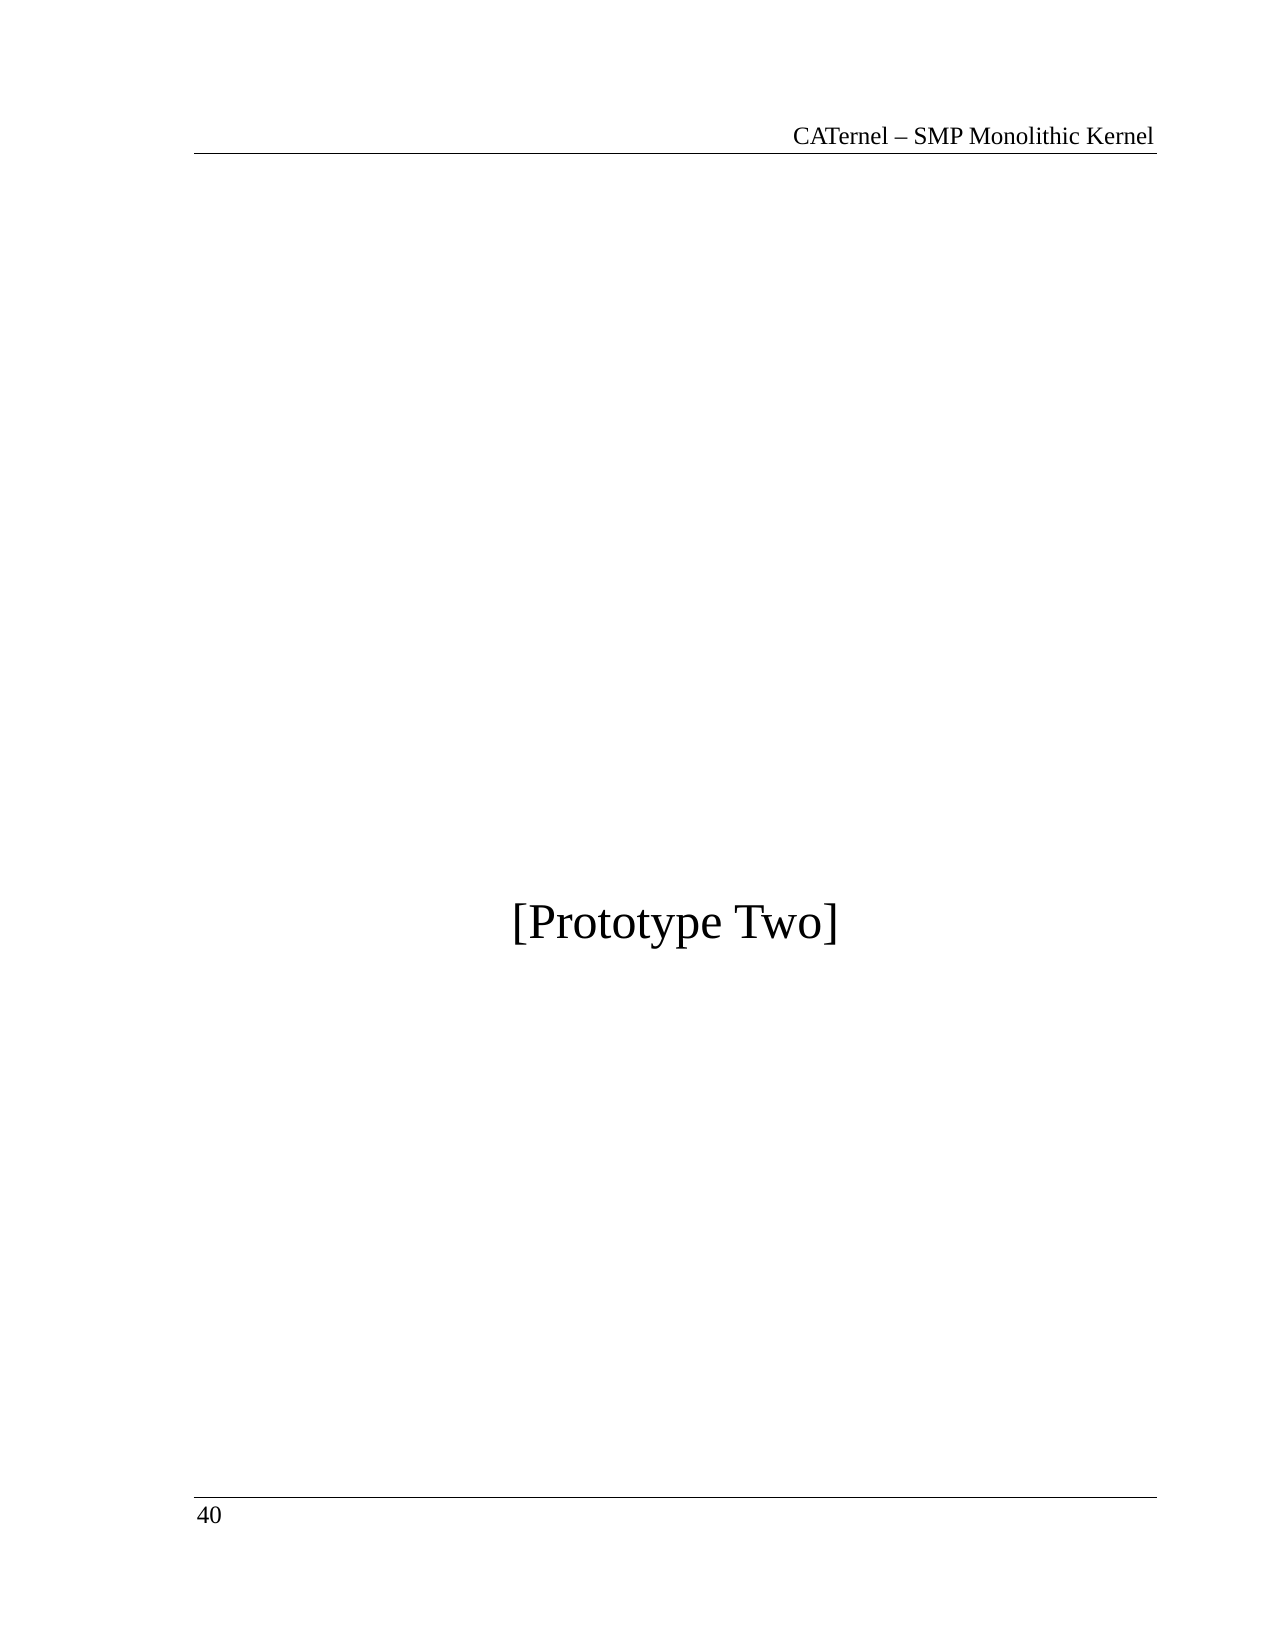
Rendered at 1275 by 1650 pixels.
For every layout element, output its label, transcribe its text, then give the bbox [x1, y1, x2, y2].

text [Prototype Two] [193, 892, 1157, 950]
